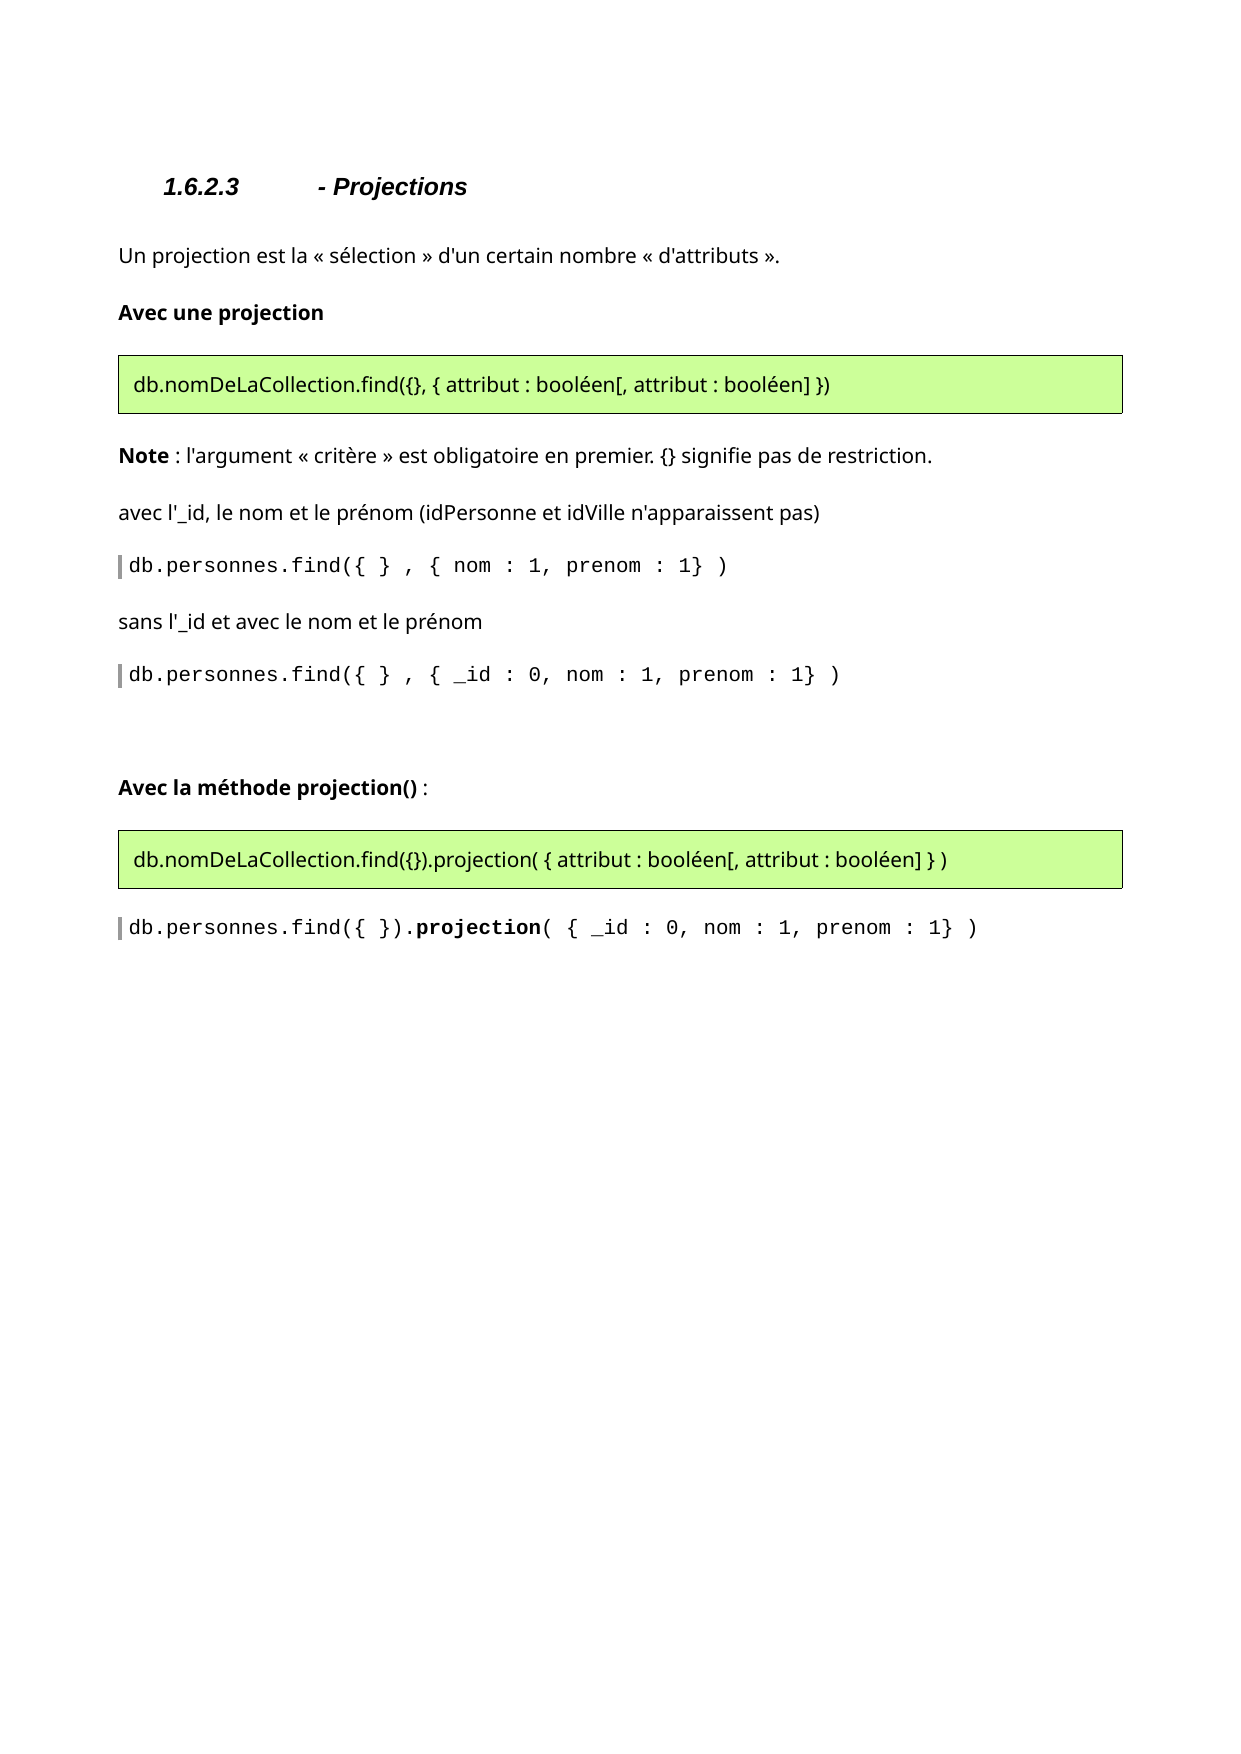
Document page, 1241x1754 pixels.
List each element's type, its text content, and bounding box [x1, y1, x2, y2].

text sans l'_id et avec le nom et le prénom [118, 607, 1122, 636]
text db.nomDeLaCollection.find({}, { attribut : booléen[, attribut : booléen] }) [119, 356, 1122, 413]
text db.personnes.find({ }).projection( { _id : 0, nom : 1, prenom : 1} ) [122, 917, 1122, 940]
text Un projection est la « sélection » d'un certain nombre « d'attributs ». [118, 241, 1122, 269]
text Avec une projection [118, 298, 1122, 326]
text db.personnes.find({ } , { _id : 0, nom : 1, prenom : 1} ) [122, 664, 1122, 688]
text db.nomDeLaCollection.find({}).projection( { attribut : booléen[, attribut : booléen] } ) [119, 831, 1122, 888]
subtitle - Projections [163, 172, 1122, 200]
text Avec la méthode projection() : [118, 773, 1122, 802]
text Note : l'argument « critère » est obligatoire en premier. {} signifie pas de restriction. [118, 441, 1122, 470]
text avec l'_id, le nom et le prénom (idPersonne et idVille n'apparaissent pas) [118, 498, 1122, 527]
text db.personnes.find({ } , { nom : 1, prenom : 1} ) [122, 555, 1122, 579]
